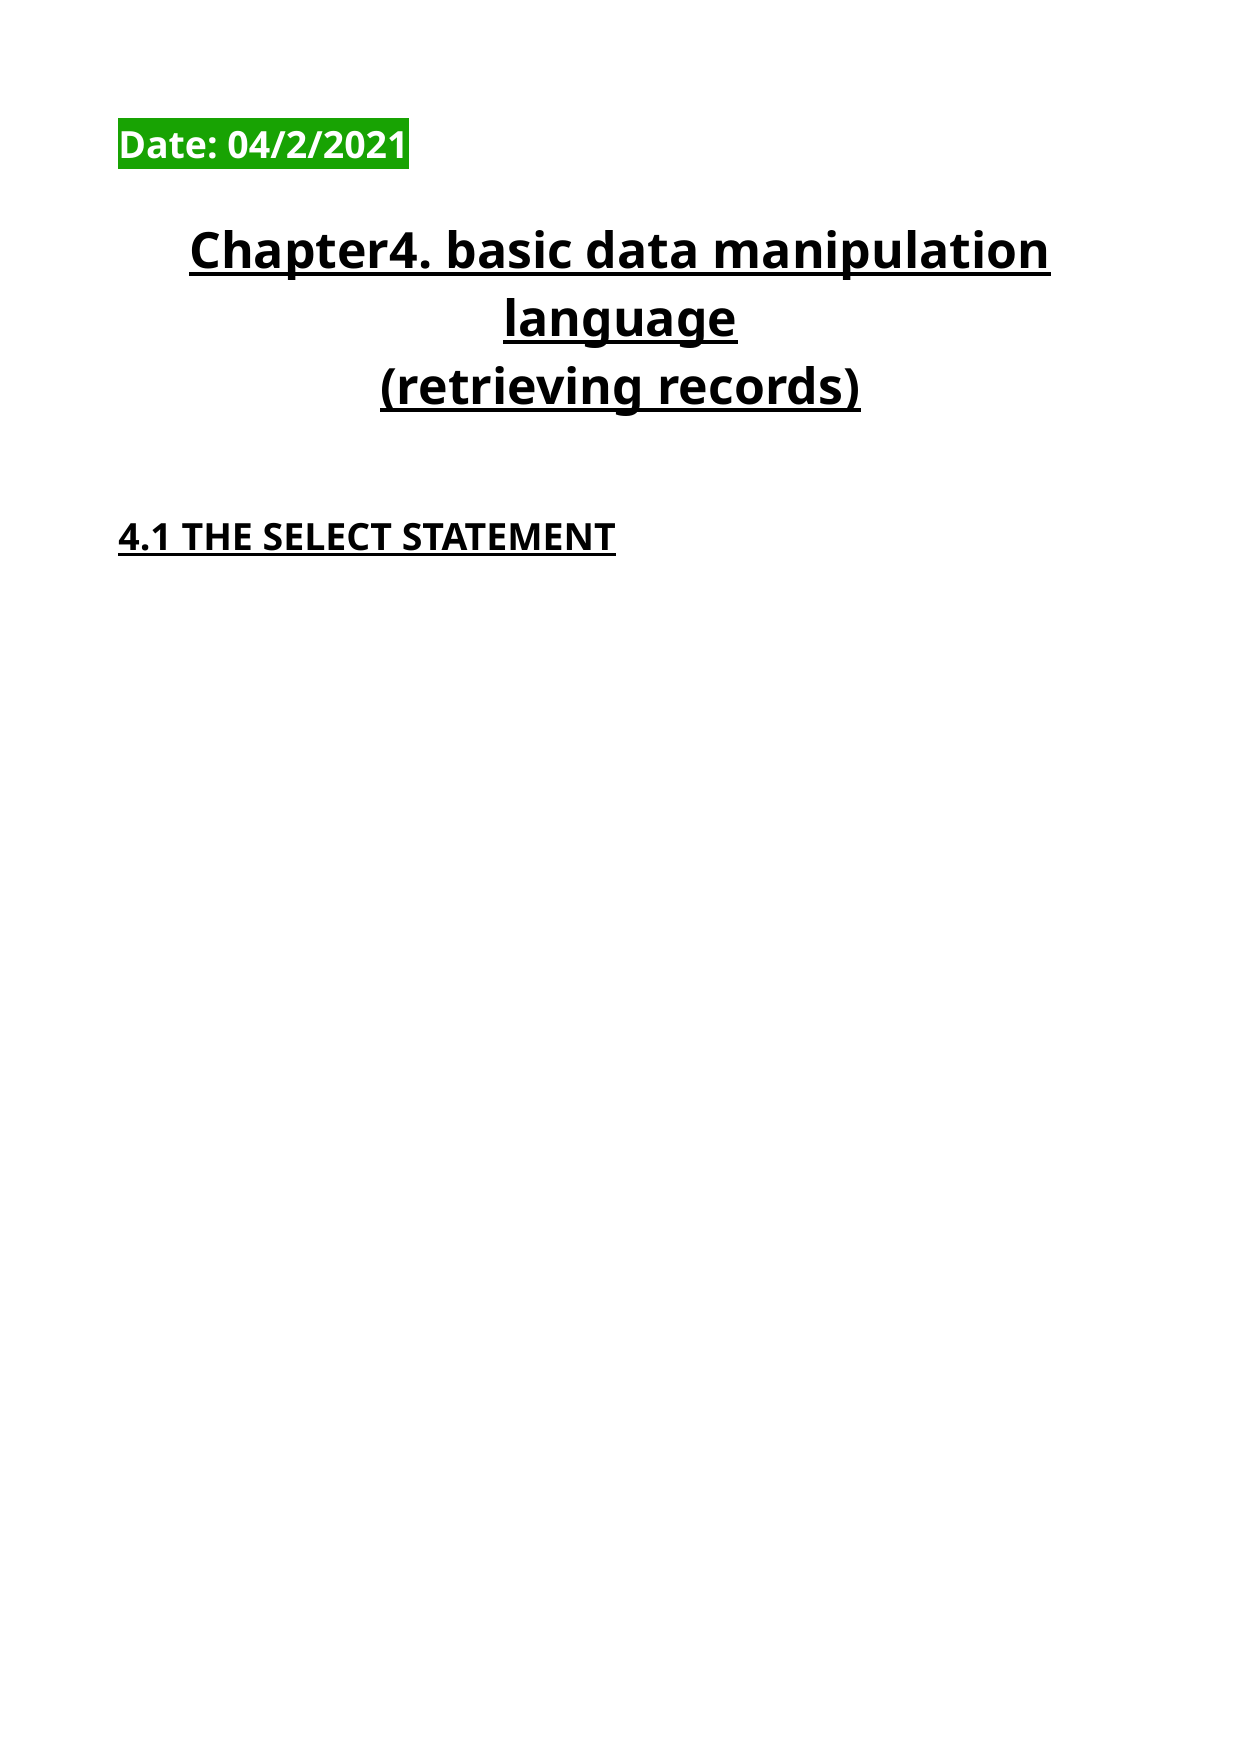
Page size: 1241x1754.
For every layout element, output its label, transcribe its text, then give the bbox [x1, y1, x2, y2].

text Date: 04/2/2021 [118, 118, 1122, 169]
text Chapter4. basic data manipulation language (retrieving records) [118, 214, 1122, 419]
text 4.1 THE SELECT STATEMENT [118, 510, 1122, 561]
